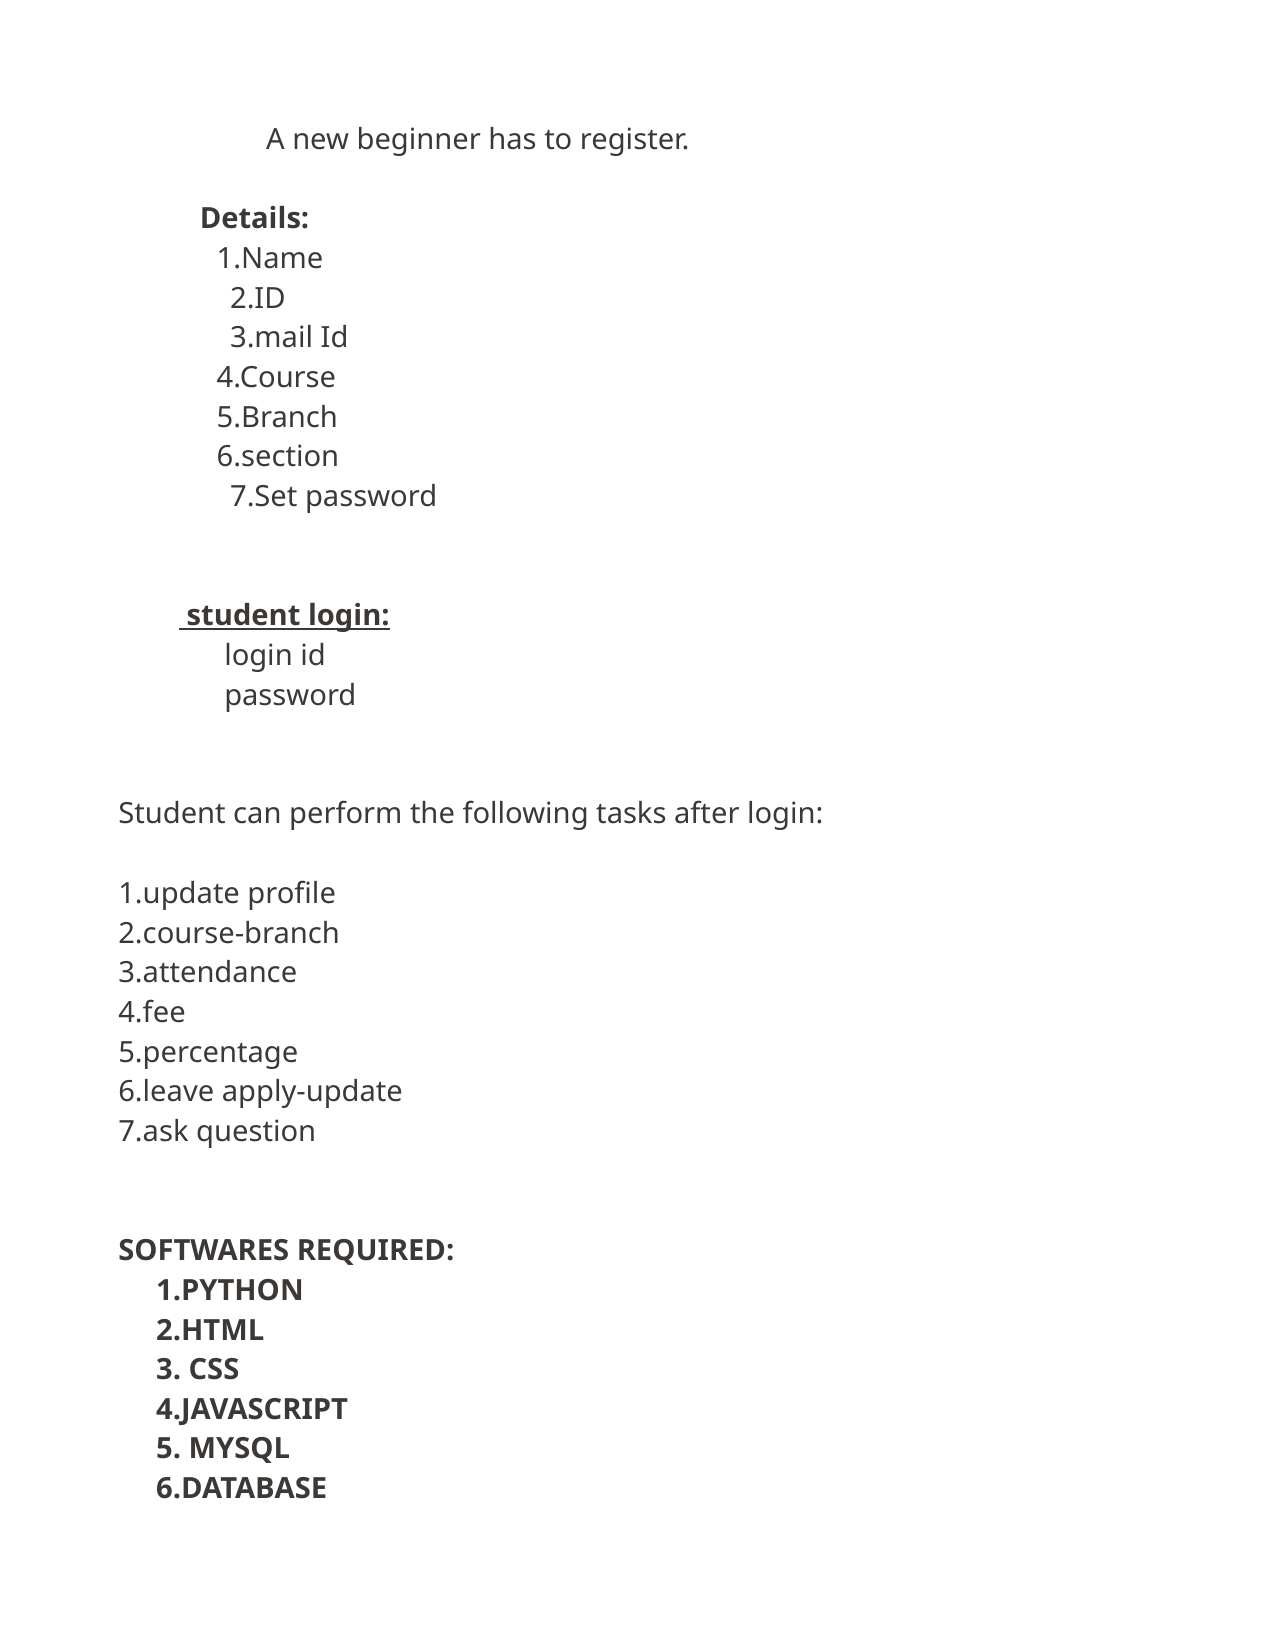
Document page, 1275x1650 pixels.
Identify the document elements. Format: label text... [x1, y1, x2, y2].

text 3.attendance [118, 952, 1157, 991]
text password [118, 674, 1157, 713]
text 4.fee [118, 991, 1157, 1031]
text 4.JAVASCRIPT [118, 1388, 1157, 1428]
text 1.PYTHON [118, 1269, 1157, 1309]
text 5. MYSQL [118, 1428, 1157, 1467]
text A new beginner has to register. [118, 118, 1157, 158]
text 7.Set password [118, 475, 1157, 515]
text 1.Name [118, 237, 1157, 277]
text 3.mail Id [118, 317, 1157, 356]
text 2.course-branch [118, 912, 1157, 952]
text student login: [118, 594, 1157, 634]
text 6.leave apply-update [118, 1071, 1157, 1110]
text 6.section [118, 436, 1157, 475]
text Student can perform the following tasks after login: [118, 793, 1157, 832]
text 1.update profile [118, 872, 1157, 912]
text 5.percentage [118, 1031, 1157, 1071]
text 6.DATABASE [118, 1467, 1157, 1507]
text 3. CSS [118, 1348, 1157, 1388]
text SOFTWARES REQUIRED: [118, 1229, 1157, 1269]
text 2.ID [118, 277, 1157, 317]
text login id [118, 634, 1157, 674]
text 7.ask question [118, 1110, 1157, 1150]
text 4.Course [118, 356, 1157, 396]
text 2.HTML [118, 1309, 1157, 1348]
text Details: [118, 197, 1157, 237]
text 5.Branch [118, 396, 1157, 436]
